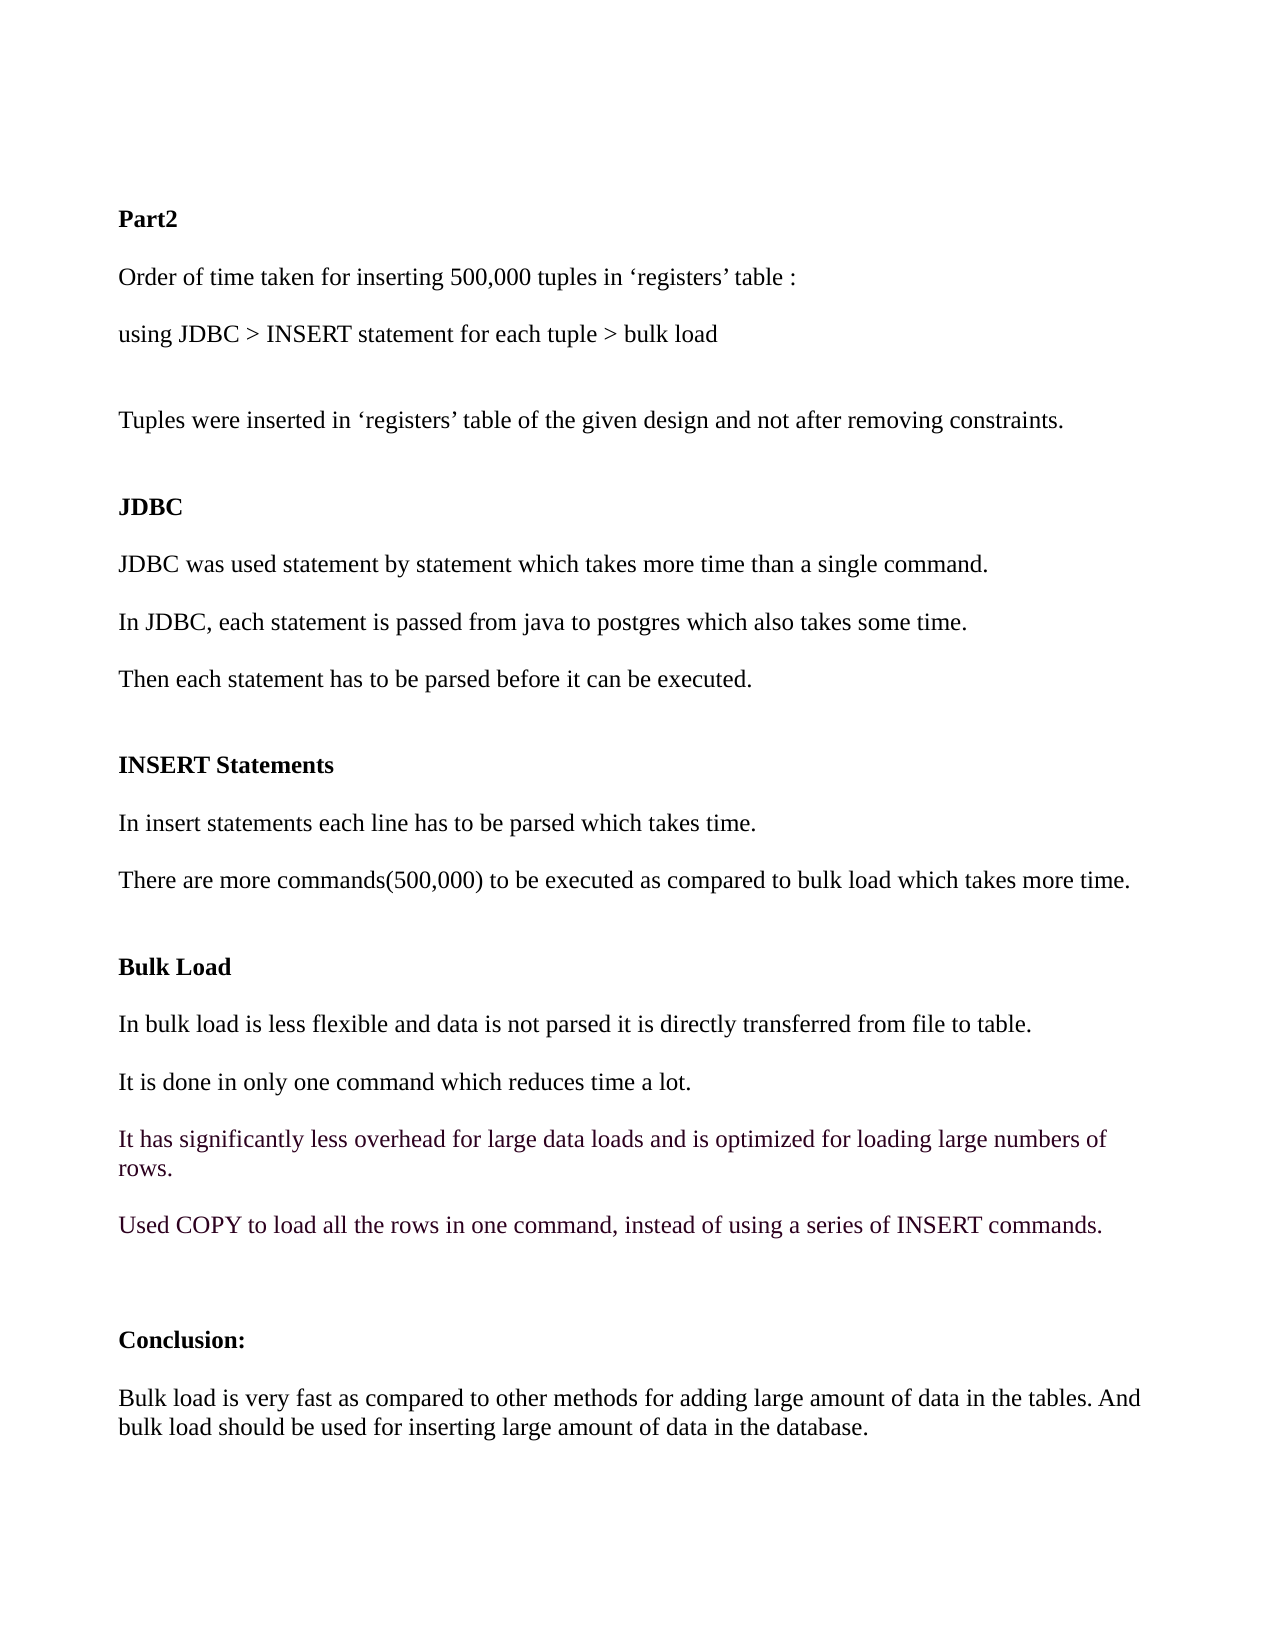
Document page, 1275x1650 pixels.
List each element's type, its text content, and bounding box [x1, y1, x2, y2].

text Bulk load is very fast as compared to other methods for adding large amount of data in the tables. And bulk load should be used for inserting large amount of data in the database. [118, 1383, 1157, 1441]
text JDBC was used statement by statement which takes more time than a single command. [118, 549, 1157, 578]
text It has significantly less overhead for large data loads and is optimized for loading large numbers of rows. [118, 1124, 1157, 1182]
text Then each statement has to be parsed before it can be executed. [118, 664, 1157, 693]
text using JDBC > INSERT statement for each tuple > bulk load [118, 319, 1157, 348]
text Part2 [118, 204, 1157, 233]
text It is done in only one command which reduces time a lot. [118, 1067, 1157, 1096]
text Tuples were inserted in ‘registers’ table of the given design and not after removing constraints. [118, 406, 1157, 434]
text Used COPY to load all the rows in one command, instead of using a series of INSERT commands. [118, 1211, 1157, 1239]
text In JDBC, each statement is passed from java to postgres which also takes some time. [118, 607, 1157, 636]
text JDBC [118, 492, 1157, 521]
text In bulk load is less flexible and data is not parsed it is directly transferred from file to table. [118, 1009, 1157, 1038]
text Conclusion: [118, 1326, 1157, 1354]
text Order of time taken for inserting 500,000 tuples in ‘registers’ table : [118, 262, 1157, 291]
text There are more commands(500,000) to be executed as compared to bulk load which takes more time. [118, 866, 1157, 894]
text Bulk Load [118, 952, 1157, 981]
text In insert statements each line has to be parsed which takes time. [118, 808, 1157, 837]
text INSERT Statements [118, 751, 1157, 779]
